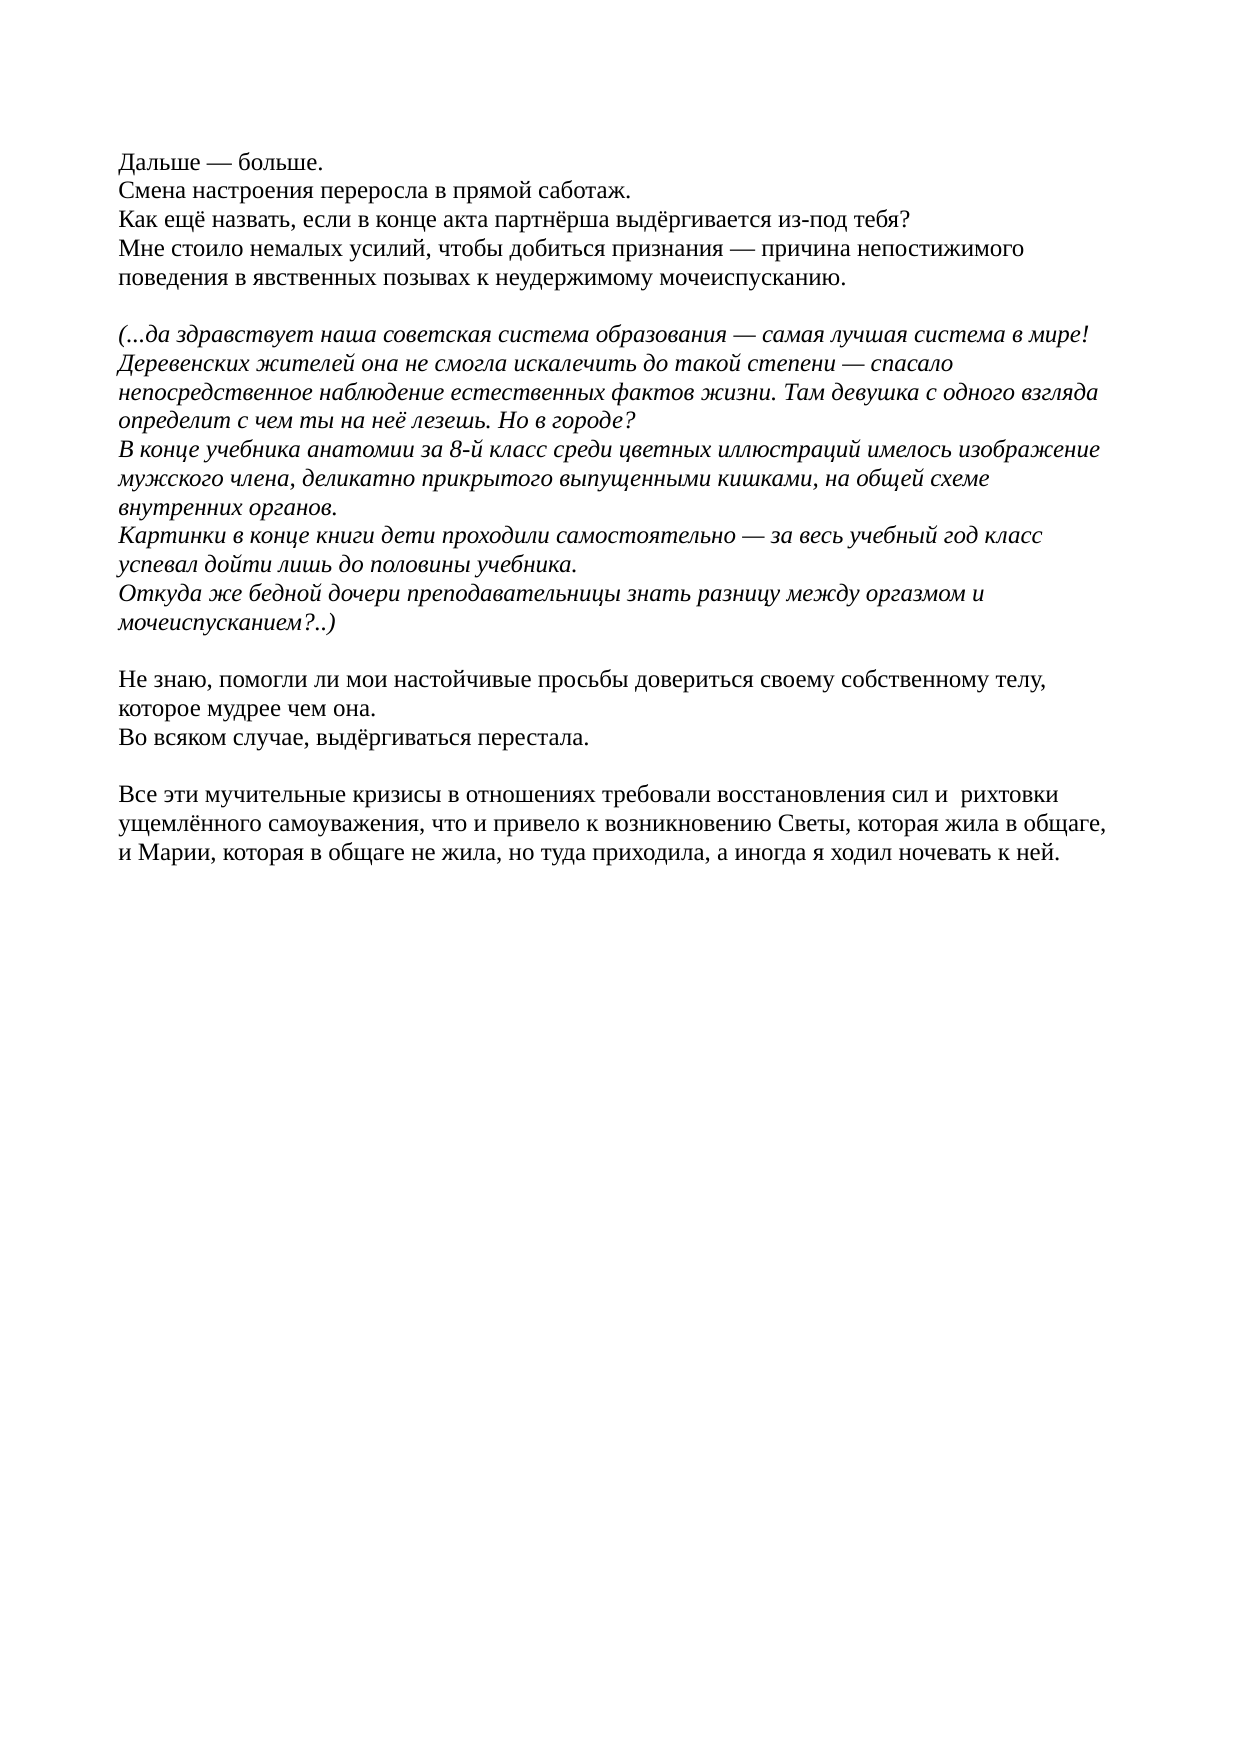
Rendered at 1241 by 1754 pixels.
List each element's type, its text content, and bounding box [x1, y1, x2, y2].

text Откуда же бедной дочери преподавательницы знать разницу между оргазмом и мочеиспусканием?..) [118, 578, 1122, 636]
text Картинки в конце книги дети проходили самостоятельно — за весь учебный год класс успевал дойти лишь до половины учебника. [118, 521, 1122, 578]
text Мне стоило немалых усилий, чтобы добиться признания — причина непостижимого поведения в явственных позывах к неудержимому мочеиспусканию. [118, 233, 1122, 291]
text Как ещё назвать, если в конце акта партнёрша выдёргивается из-под тебя? [118, 204, 1122, 233]
text Все эти мучительные кризисы в отношениях требовали восстановления сил и рихтовки ущемлённого самоуважения, что и привело к возникновению Светы, которая жила в общаге, и Марии, которая в общаге не жила, но туда приходила, а иногда я ходил ночевать к ней. [118, 779, 1122, 866]
text Не знаю, помогли ли мои настойчивые просьбы довериться своему собственному телу, которое мудрее чем она. [118, 664, 1122, 722]
text Деревенских жителей она не смогла искалечить до такой степени — спасало непосредственное наблюдение естественных фактов жизни. Там девушка с одного взгляда определит с чем ты на неё лезешь. Но в городе? [118, 348, 1122, 434]
text (...да здравствует наша советская система образования — самая лучшая система в мире! [118, 319, 1122, 348]
text Смена настроения переросла в прямой саботаж. [118, 176, 1122, 204]
text Во всяком случае, выдёргиваться перестала. [118, 722, 1122, 751]
text В конце учебника анатомии за 8-й класс среди цветных иллюстраций имелось изображение мужского члена, деликатно прикрытого выпущенными кишками, на общей схеме внутренних органов. [118, 434, 1122, 521]
text Дальше — больше. [118, 147, 1122, 176]
